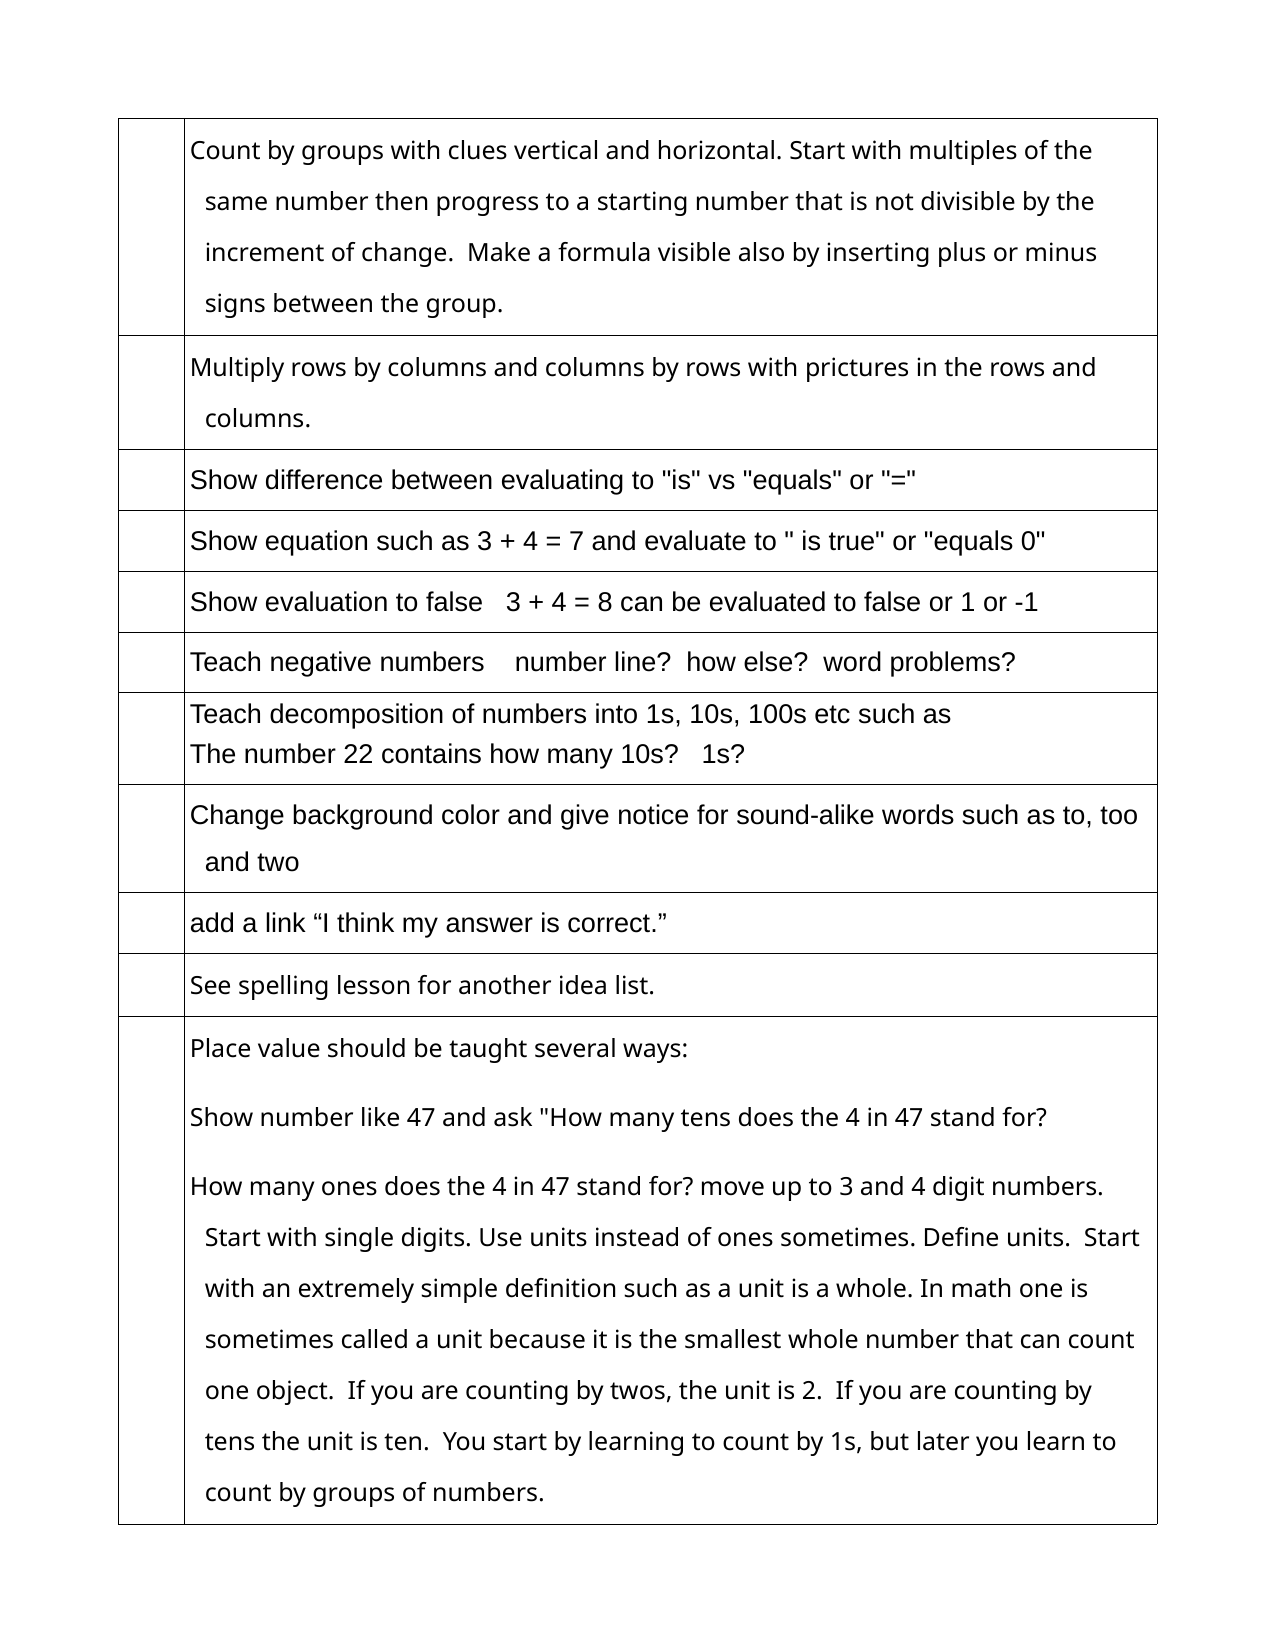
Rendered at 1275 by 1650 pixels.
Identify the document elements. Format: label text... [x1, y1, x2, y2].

table_cell [119, 893, 184, 953]
table_cell Change background color and give notice for sound-alike words such as to, too and two [185, 785, 1157, 892]
table_cell [119, 785, 184, 892]
table_cell [119, 511, 184, 571]
table_cell Show evaluation to false 3 + 4 = 8 can be evaluated to false or 1 or -1 [185, 572, 1157, 632]
table_cell [119, 119, 184, 335]
table_cell Show difference between evaluating to "is" vs "equals" or "=" [185, 450, 1157, 510]
table_cell [119, 633, 184, 692]
table_cell [119, 336, 184, 449]
table_cell Teach decomposition of numbers into 1s, 10s, 100s etc such as The number 22 contains how many 10s? 1s? [185, 693, 1157, 784]
table_cell Multiply rows by columns and columns by rows with prictures in the rows and columns. [185, 336, 1157, 449]
table_cell [119, 1017, 184, 1524]
table_cell [119, 954, 184, 1016]
table_cell [119, 572, 184, 632]
table_cell Show equation such as 3 + 4 = 7 and evaluate to " is true" or "equals 0" [185, 511, 1157, 571]
table_cell add a link “I think my answer is correct.” [185, 893, 1157, 953]
table_cell Count by groups with clues vertical and horizontal. Start with multiples of the same number then progress to a starting number that is not divisible by the increment of change. Make a formula visible also by inserting plus or minus signs between the group. [185, 119, 1157, 335]
table_cell [119, 450, 184, 510]
table_cell [119, 693, 184, 784]
table_cell Place value should be taught several ways: Show number like 47 and ask "How many tens does the 4 in 47 stand for? How many ones does the 4 in 47 stand for? move up to 3 and 4 digit numbers. Start with single digits. Use units instead of ones sometimes. Define units. Start with an extremely simple definition such as a unit is a whole. In math one is sometimes called a unit because it is the smallest whole number that can count one object. If you are counting by twos, the unit is 2. If you are counting by tens the unit is ten. You start by learning to count by 1s, but later you learn to count by groups of numbers. [185, 1017, 1157, 1524]
table_cell See spelling lesson for another idea list. [185, 954, 1157, 1016]
table_cell Teach negative numbers number line? how else? word problems? [185, 633, 1157, 692]
